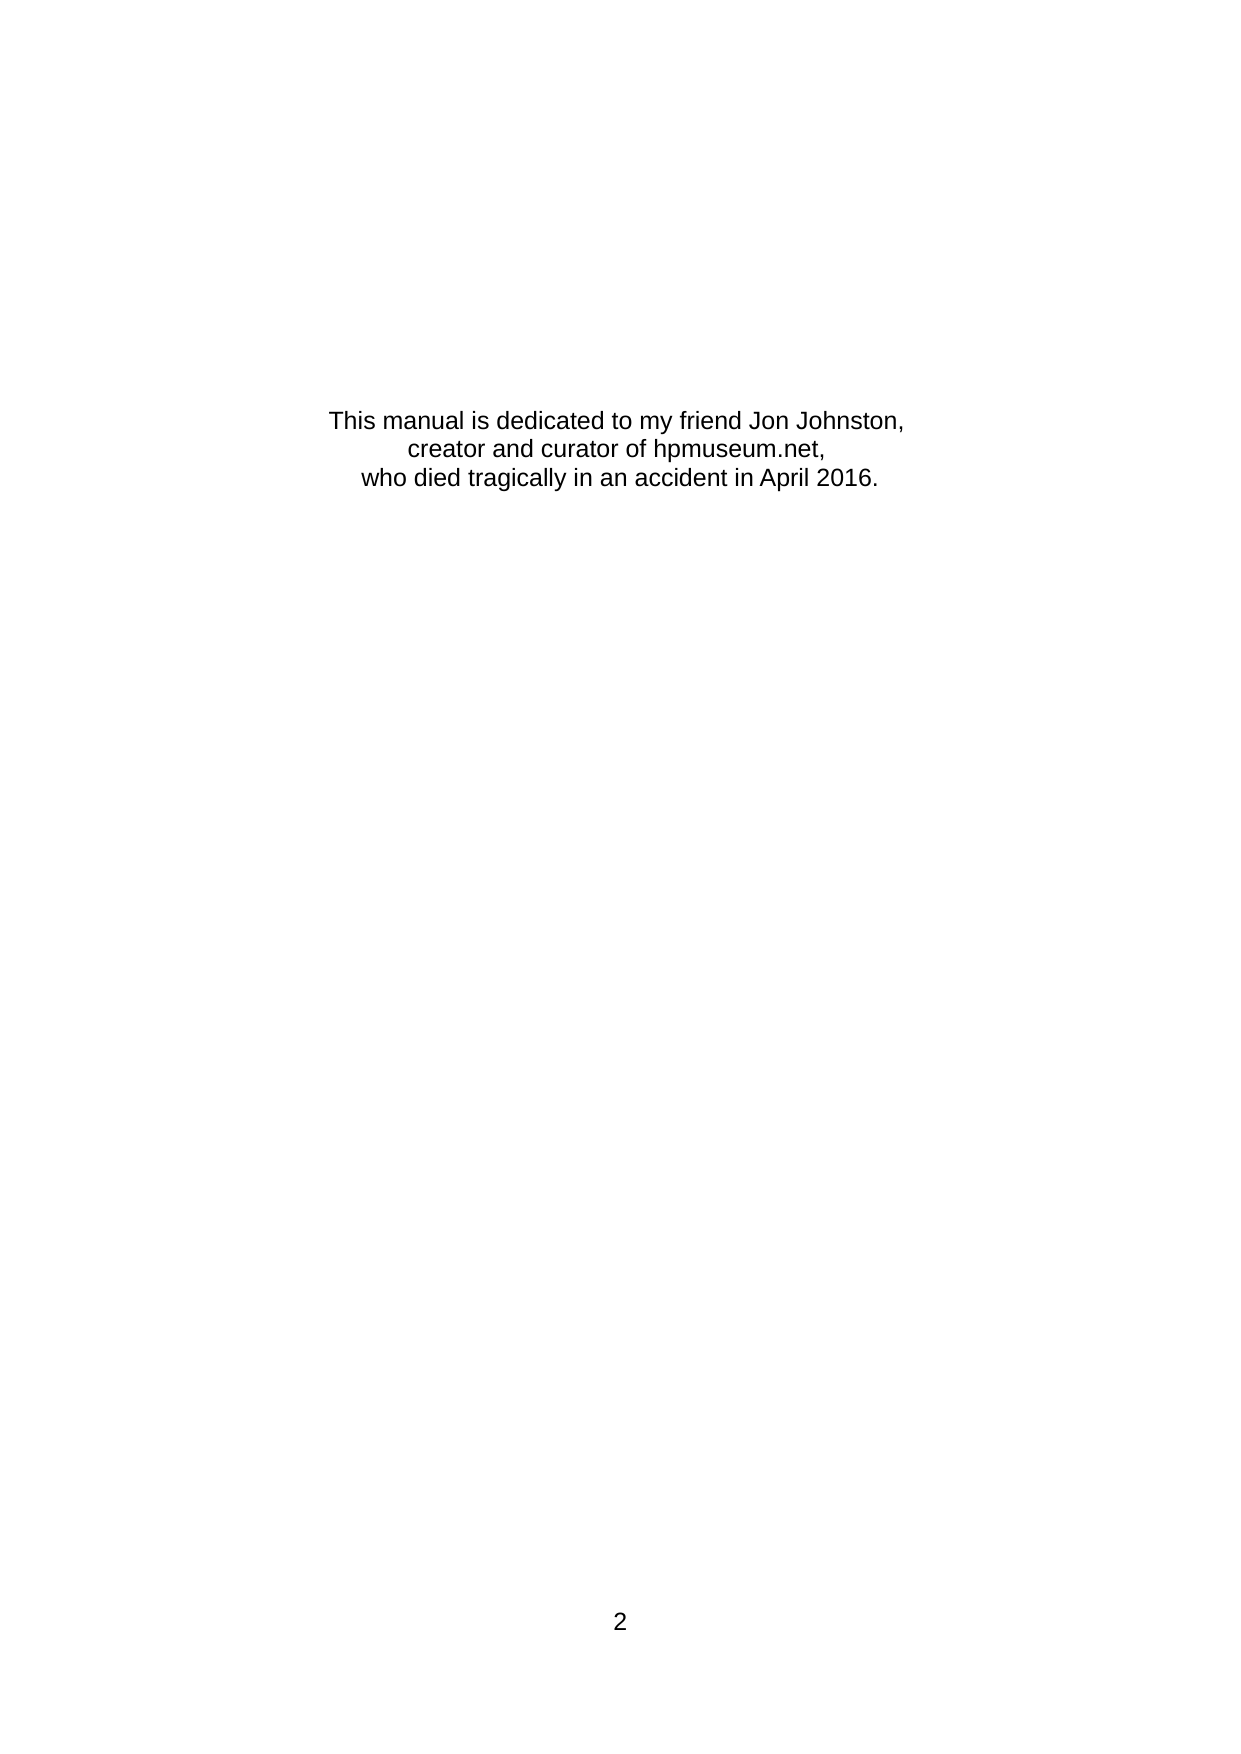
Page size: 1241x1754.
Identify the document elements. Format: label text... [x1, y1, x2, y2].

text who died tragically in an accident in April 2016. [118, 463, 1122, 492]
text creator and curator of hpmuseum.net, [118, 434, 1122, 463]
text This manual is dedicated to my friend Jon Johnston, [118, 406, 1122, 434]
